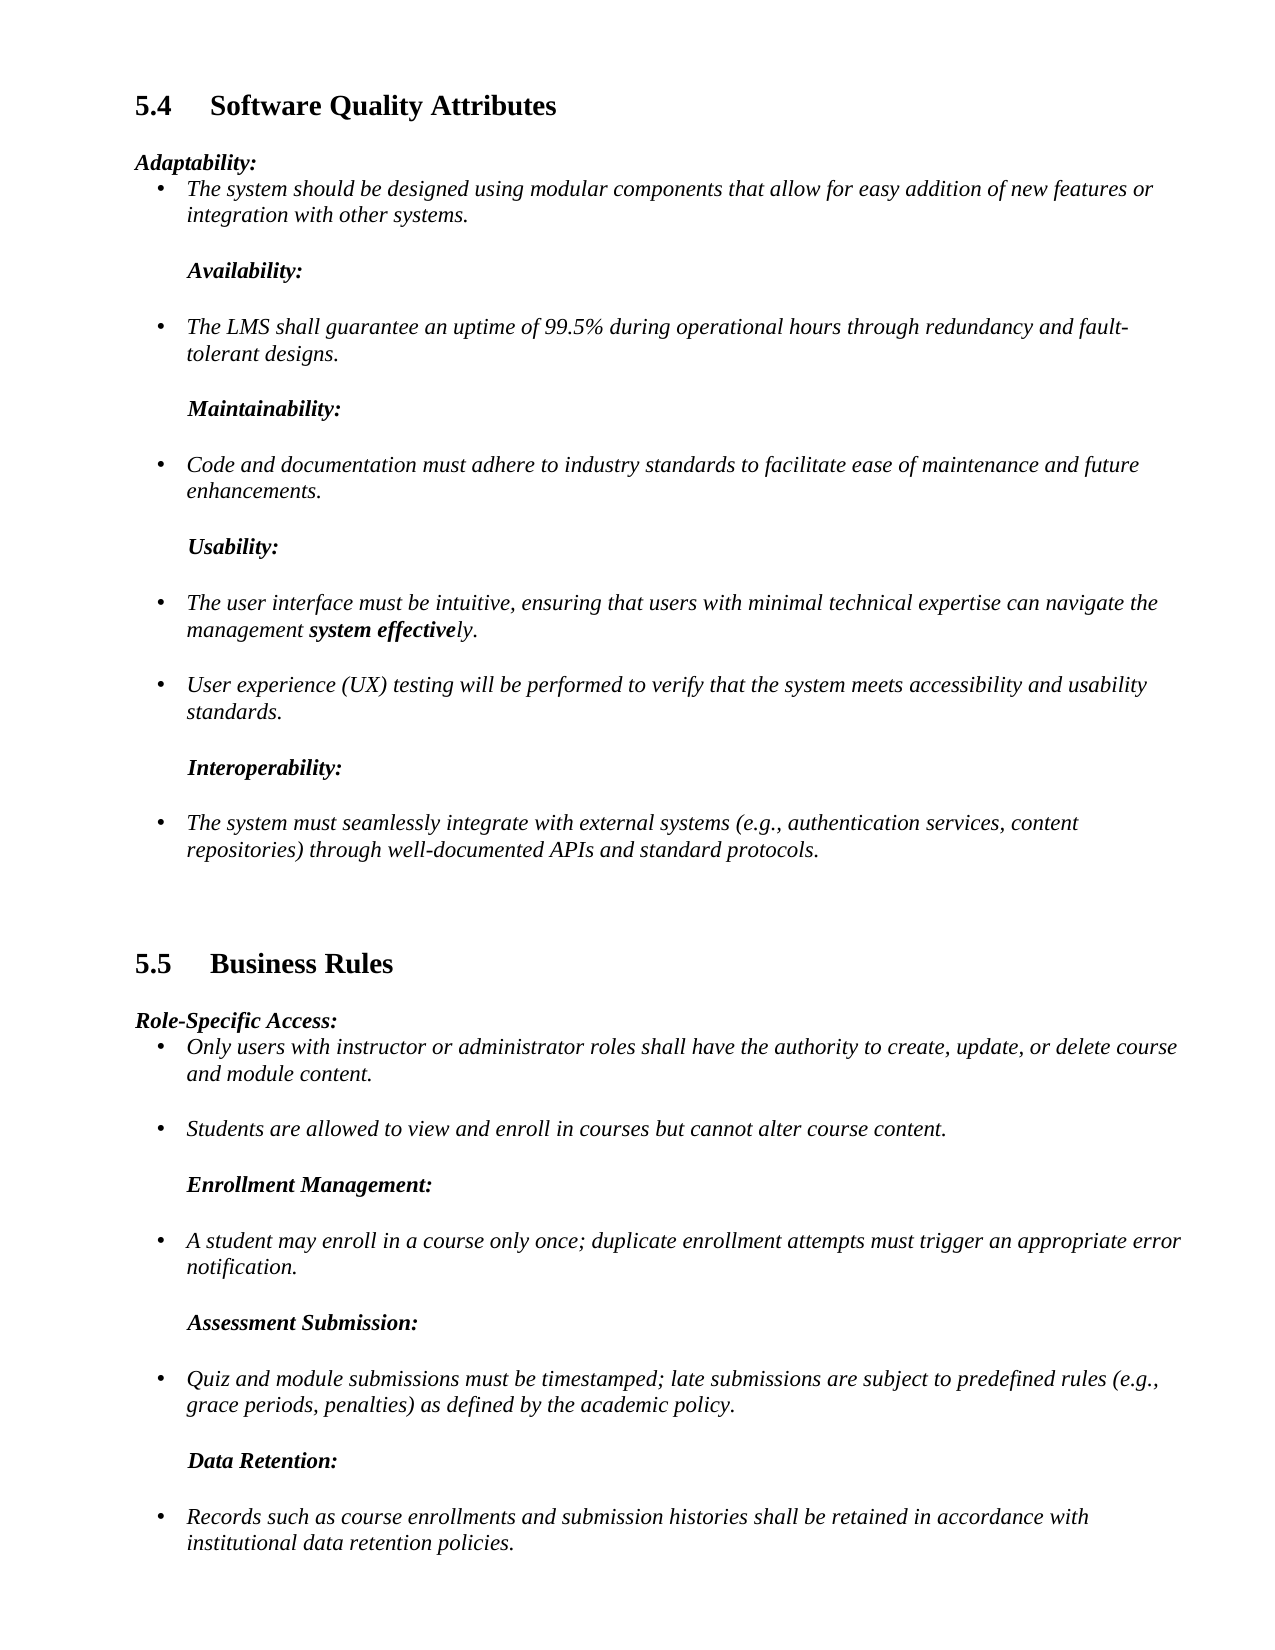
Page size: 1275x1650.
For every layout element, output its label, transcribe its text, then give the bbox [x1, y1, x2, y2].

subtitle Business Rules [135, 946, 1200, 980]
list Quiz and module submissions must be timestamped; late submissions are subject to predefined rules (e.g., grace periods, penalties) as defined by the academic policy. [157, 1365, 1200, 1418]
list A student may enroll in a course only once; duplicate enrollment attempts must trigger an appropriate error notification. [157, 1227, 1200, 1280]
list Enrollment Management: [157, 1171, 1200, 1198]
text Role-Specific Access: [135, 1008, 1140, 1033]
list Only users with instructor or administrator roles shall have the authority to create, update, or delete course and module content. [157, 1033, 1200, 1086]
list Assessment Submission: [158, 1309, 1200, 1336]
list The system must seamlessly integrate with external systems (e.g., authentication services, content repositories) through well-documented APIs and standard protocols. [157, 809, 1200, 862]
text Adaptability: [135, 150, 1140, 175]
list Usability: [158, 533, 1200, 560]
list Maintainability: [158, 395, 1200, 422]
list Data Retention: [158, 1447, 1200, 1474]
list The user interface must be intuitive, ensuring that users with minimal technical expertise can navigate the management system effectively. [157, 589, 1200, 642]
subtitle Software Quality Attributes [135, 88, 1200, 121]
list Availability: [158, 257, 1200, 284]
list The system should be designed using modular components that allow for easy addition of new features or integration with other systems. [157, 175, 1200, 228]
list User experience (UX) testing will be performed to verify that the system meets accessibility and usability standards. [157, 671, 1200, 724]
list Records such as course enrollments and submission histories shall be retained in accordance with institutional data retention policies. [157, 1503, 1200, 1556]
list Interoperability: [158, 754, 1200, 780]
list Students are allowed to view and enroll in courses but cannot alter course content. [157, 1115, 1200, 1142]
list Code and documentation must adhere to industry standards to facilitate ease of maintenance and future enhancements. [157, 451, 1200, 504]
list The LMS shall guarantee an uptime of 99.5% during operational hours through redundancy and fault-tolerant designs. [157, 313, 1200, 366]
